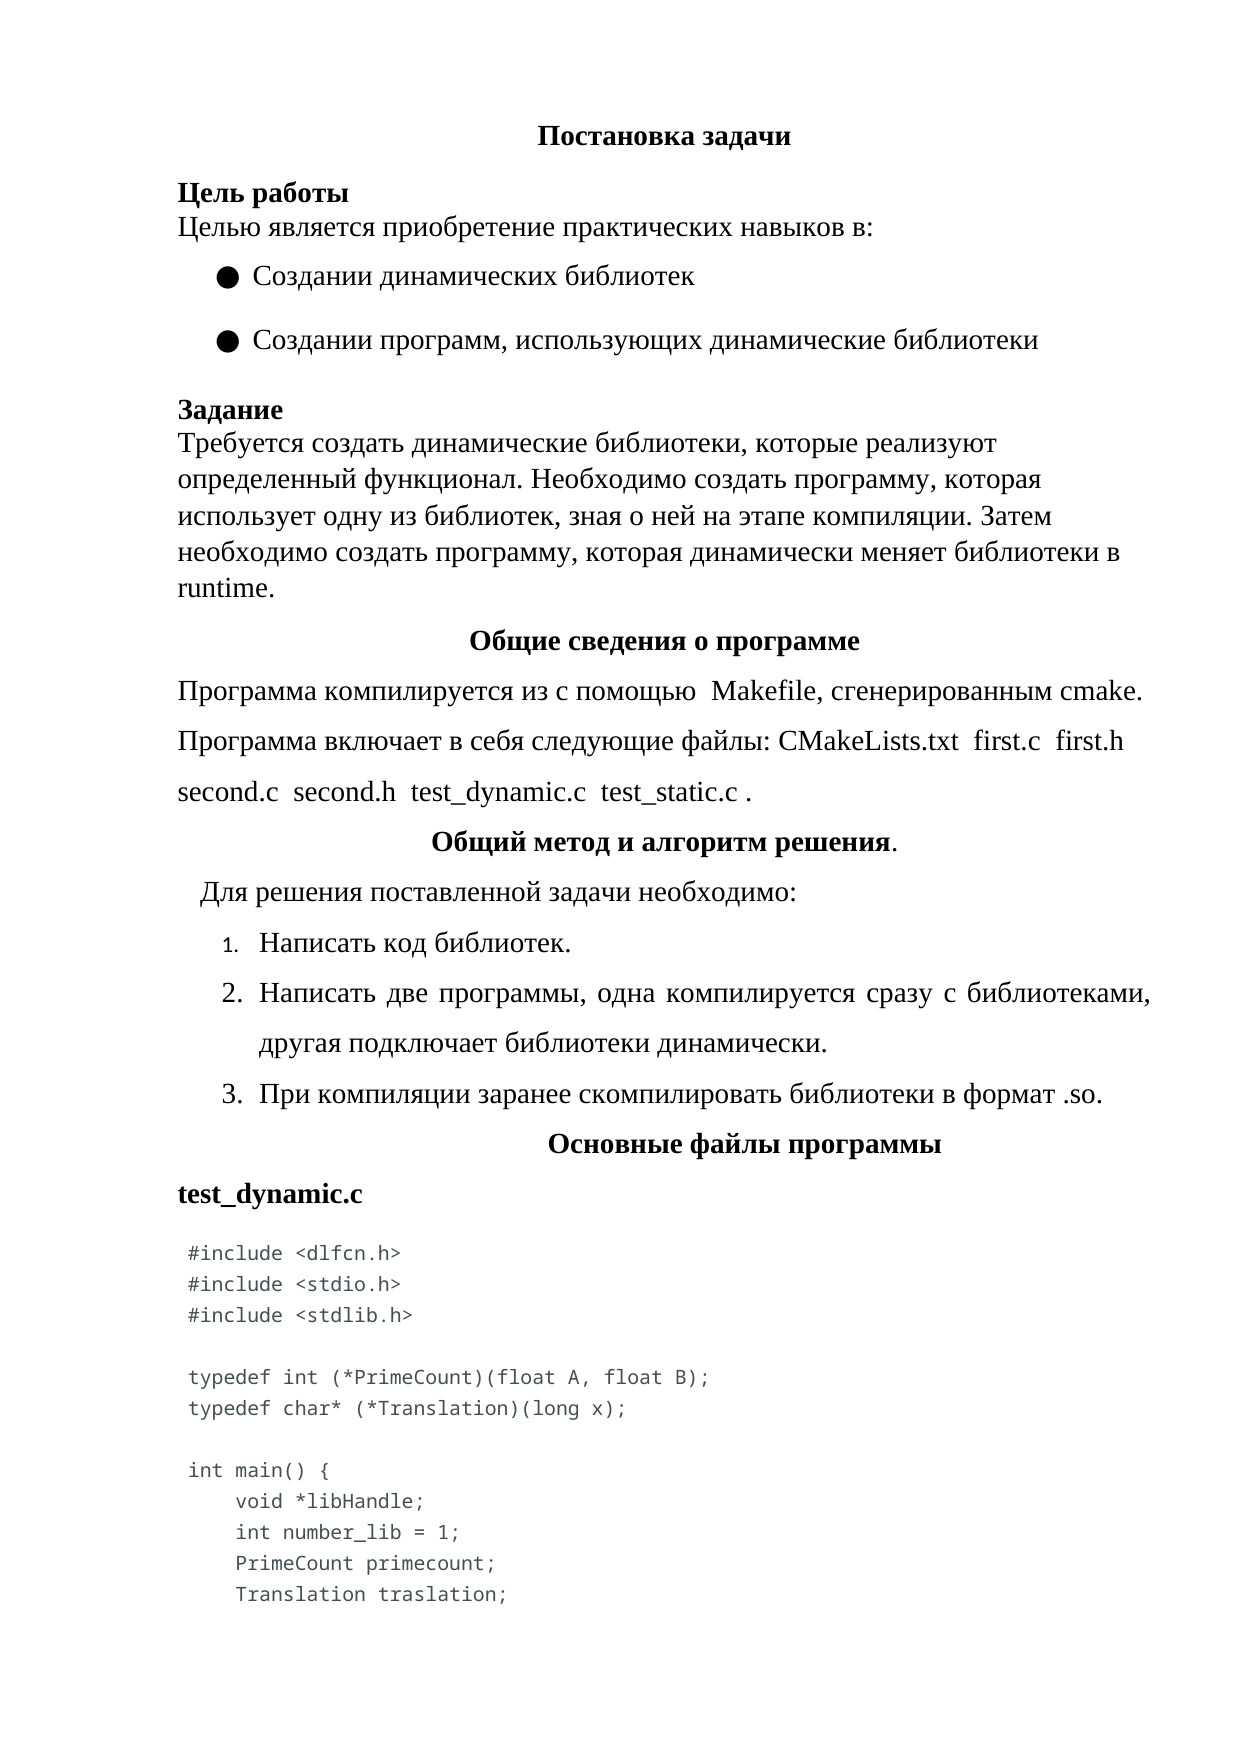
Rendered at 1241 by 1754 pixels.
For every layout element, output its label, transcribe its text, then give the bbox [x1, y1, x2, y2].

text Программа компилируется из с помощью Makefile, сгенерированным cmake. Программа включает в себя следующие файлы: CMakeLists.txt first.c first.h second.c second.h test_dynamic.c test_static.c . [177, 673, 1152, 807]
text Основные файлы программы [275, 1126, 1152, 1159]
list Написать код библиотек. [221, 925, 1152, 958]
text Общие сведения о программе [177, 623, 1152, 656]
list Создании программ, использующих динамические библиотеки [215, 307, 1152, 366]
text Для решения поставленной задачи необходимо: [88, 874, 1152, 908]
text Общий метод и алгоритм решения. [177, 824, 1152, 858]
subtitle Задание [177, 392, 1152, 426]
text test_dynamic.c [177, 1176, 1152, 1210]
text Постановка задачи [177, 118, 1152, 152]
text Требуется создать динамические библиотеки, которые реализуют определенный функционал. Необходимо создать программу, которая использует одну из библиотек, зная о ней на этапе компиляции. Затем необходимо создать программу, которая динамически меняет библиотеки в runtime. [177, 426, 1152, 604]
table_header #include <dlfcn.h> #include <stdio.h> #include <stdlib.h> typedef int (*PrimeCount)(float A, float B); typedef char* (*Translation)(long x); int main() { void *libHandle; int number_lib = 1; PrimeCount primecount; Translation traslation; [177, 1229, 1152, 1617]
text Целью является приобретение практических навыков в: [177, 209, 1152, 242]
subtitle Цель работы [177, 175, 1152, 209]
list Создании динамических библиотек [215, 242, 1152, 302]
list При компиляции заранее скомпилировать библиотеки в формат .so. [221, 1076, 1152, 1109]
list Написать две программы, одна компилируется сразу с библиотеками, другая подключает библиотеки динамически. [221, 975, 1152, 1059]
